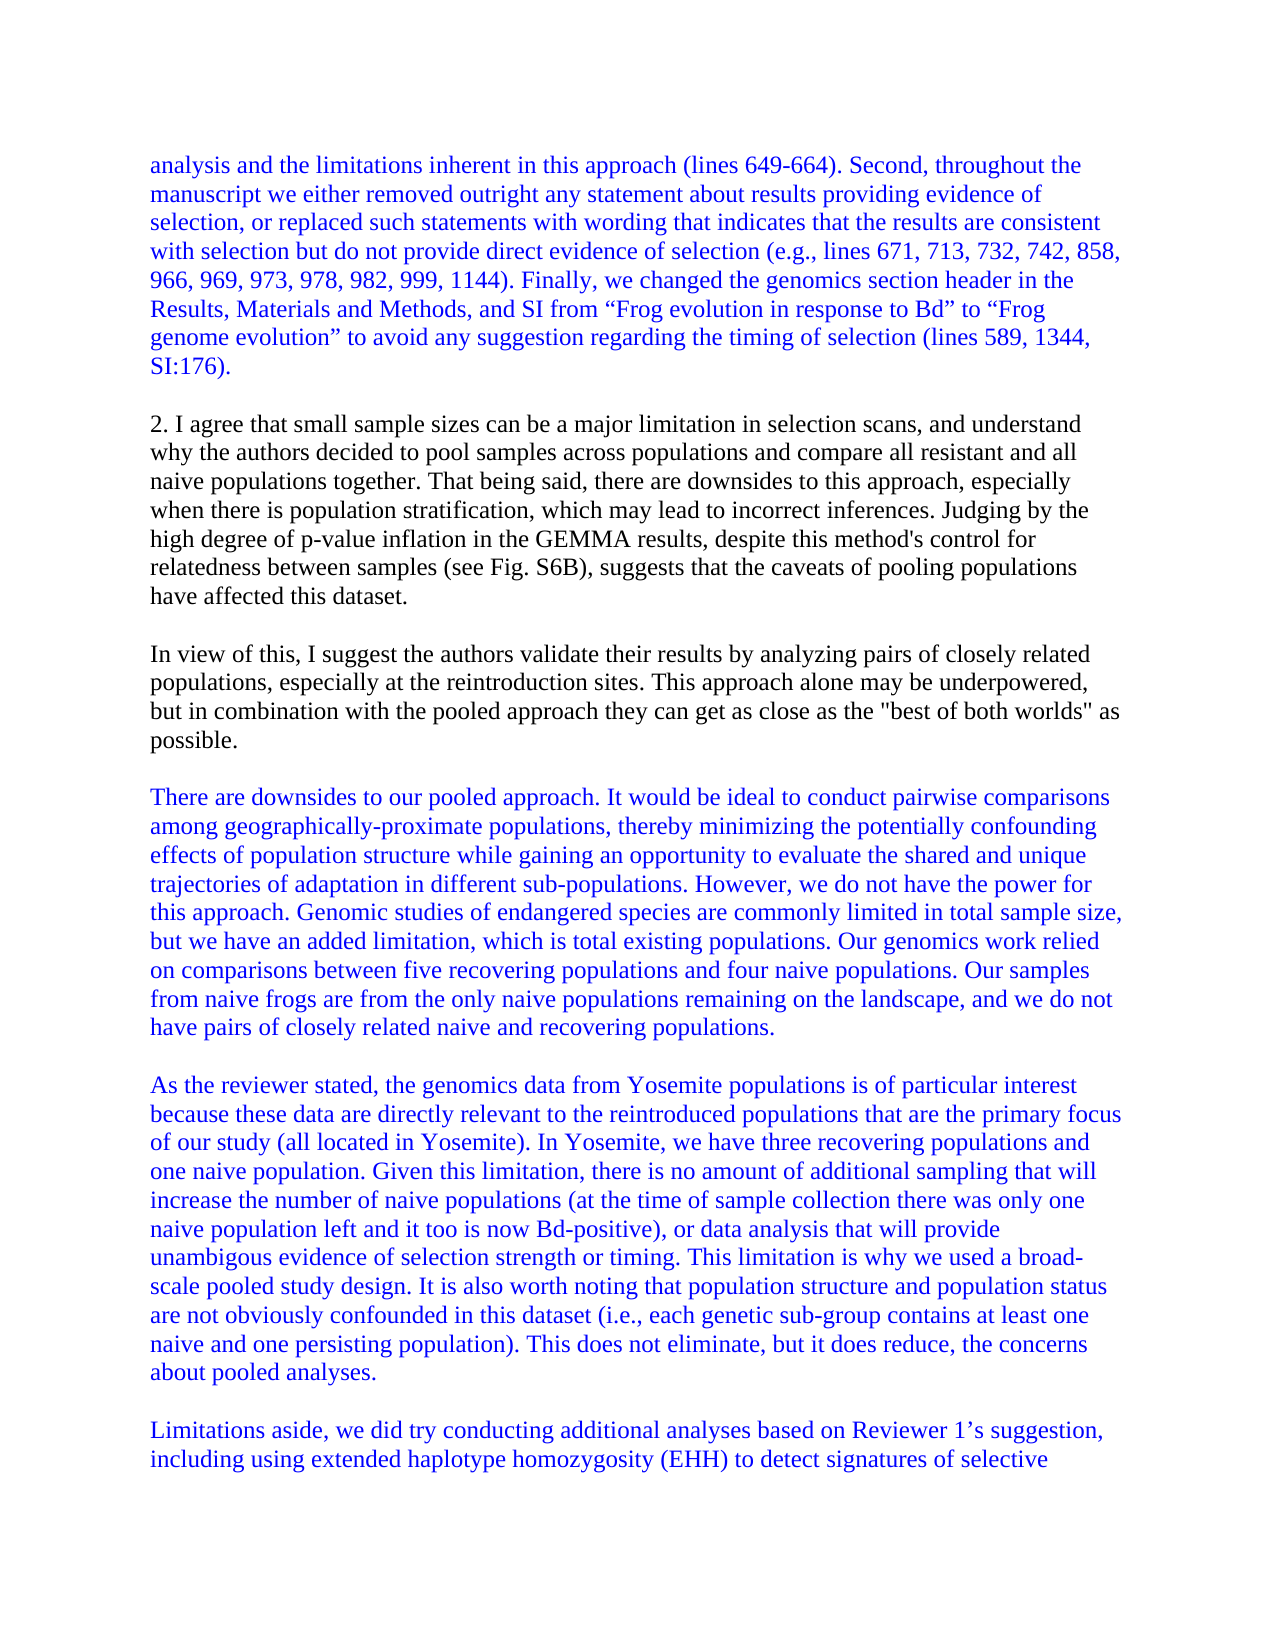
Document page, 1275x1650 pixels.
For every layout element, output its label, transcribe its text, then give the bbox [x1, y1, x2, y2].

text In view of this, I suggest the authors validate their results by analyzing pairs of closely related populations, especially at the reintroduction sites. This approach alone may be underpowered, but in combination with the pooled approach they can get as close as the "best of both worlds" as possible. [150, 639, 1125, 754]
text Limitations aside, we did try conducting additional analyses based on Reviewer 1’s suggestion, including using extended haplotype homozygosity (EHH) to detect signatures of selective [150, 1415, 1125, 1472]
text 2. I agree that small sample sizes can be a major limitation in selection scans, and understand why the authors decided to pool samples across populations and compare all resistant and all naive populations together. That being said, there are downsides to this approach, especially when there is population stratification, which may lead to incorrect inferences. Judging by the high degree of p-value inflation in the GEMMA results, despite this method's control for relatedness between samples (see Fig. S6B), suggests that the caveats of pooling populations have affected this dataset. [150, 409, 1125, 610]
text As the reviewer stated, the genomics data from Yosemite populations is of particular interest because these data are directly relevant to the reintroduced populations that are the primary focus of our study (all located in Yosemite). In Yosemite, we have three recovering populations and one naive population. Given this limitation, there is no amount of additional sampling that will increase the number of naive populations (at the time of sample collection there was only one naive population left and it too is now Bd-positive), or data analysis that will provide unambigous evidence of selection strength or timing. This limitation is why we used a broad-scale pooled study design. It is also worth noting that population structure and population status are not obviously confounded in this dataset (i.e., each genetic sub-group contains at least one naive and one persisting population). This does not eliminate, but it does reduce, the concerns about pooled analyses. [150, 1070, 1125, 1386]
text There are downsides to our pooled approach. It would be ideal to conduct pairwise comparisons among geographically-proximate populations, thereby minimizing the potentially confounding effects of population structure while gaining an opportunity to evaluate the shared and unique trajectories of adaptation in different sub-populations. However, we do not have the power for this approach. Genomic studies of endangered species are commonly limited in total sample size, but we have an added limitation, which is total existing populations. Our genomics work relied on comparisons between five recovering populations and four naive populations. Our samples from naive frogs are from the only naive populations remaining on the landscape, and we do not have pairs of closely related naive and recovering populations. [150, 782, 1125, 1041]
text analysis and the limitations inherent in this approach (lines 649-664). Second, throughout the manuscript we either removed outright any statement about results providing evidence of selection, or replaced such statements with wording that indicates that the results are consistent with selection but do not provide direct evidence of selection (e.g., lines 671, 713, 732, 742, 858, 966, 969, 973, 978, 982, 999, 1144). Finally, we changed the genomics section header in the Results, Materials and Methods, and SI from “Frog evolution in response to Bd” to “Frog genome evolution” to avoid any suggestion regarding the timing of selection (lines 589, 1344, SI:176). [150, 150, 1125, 380]
